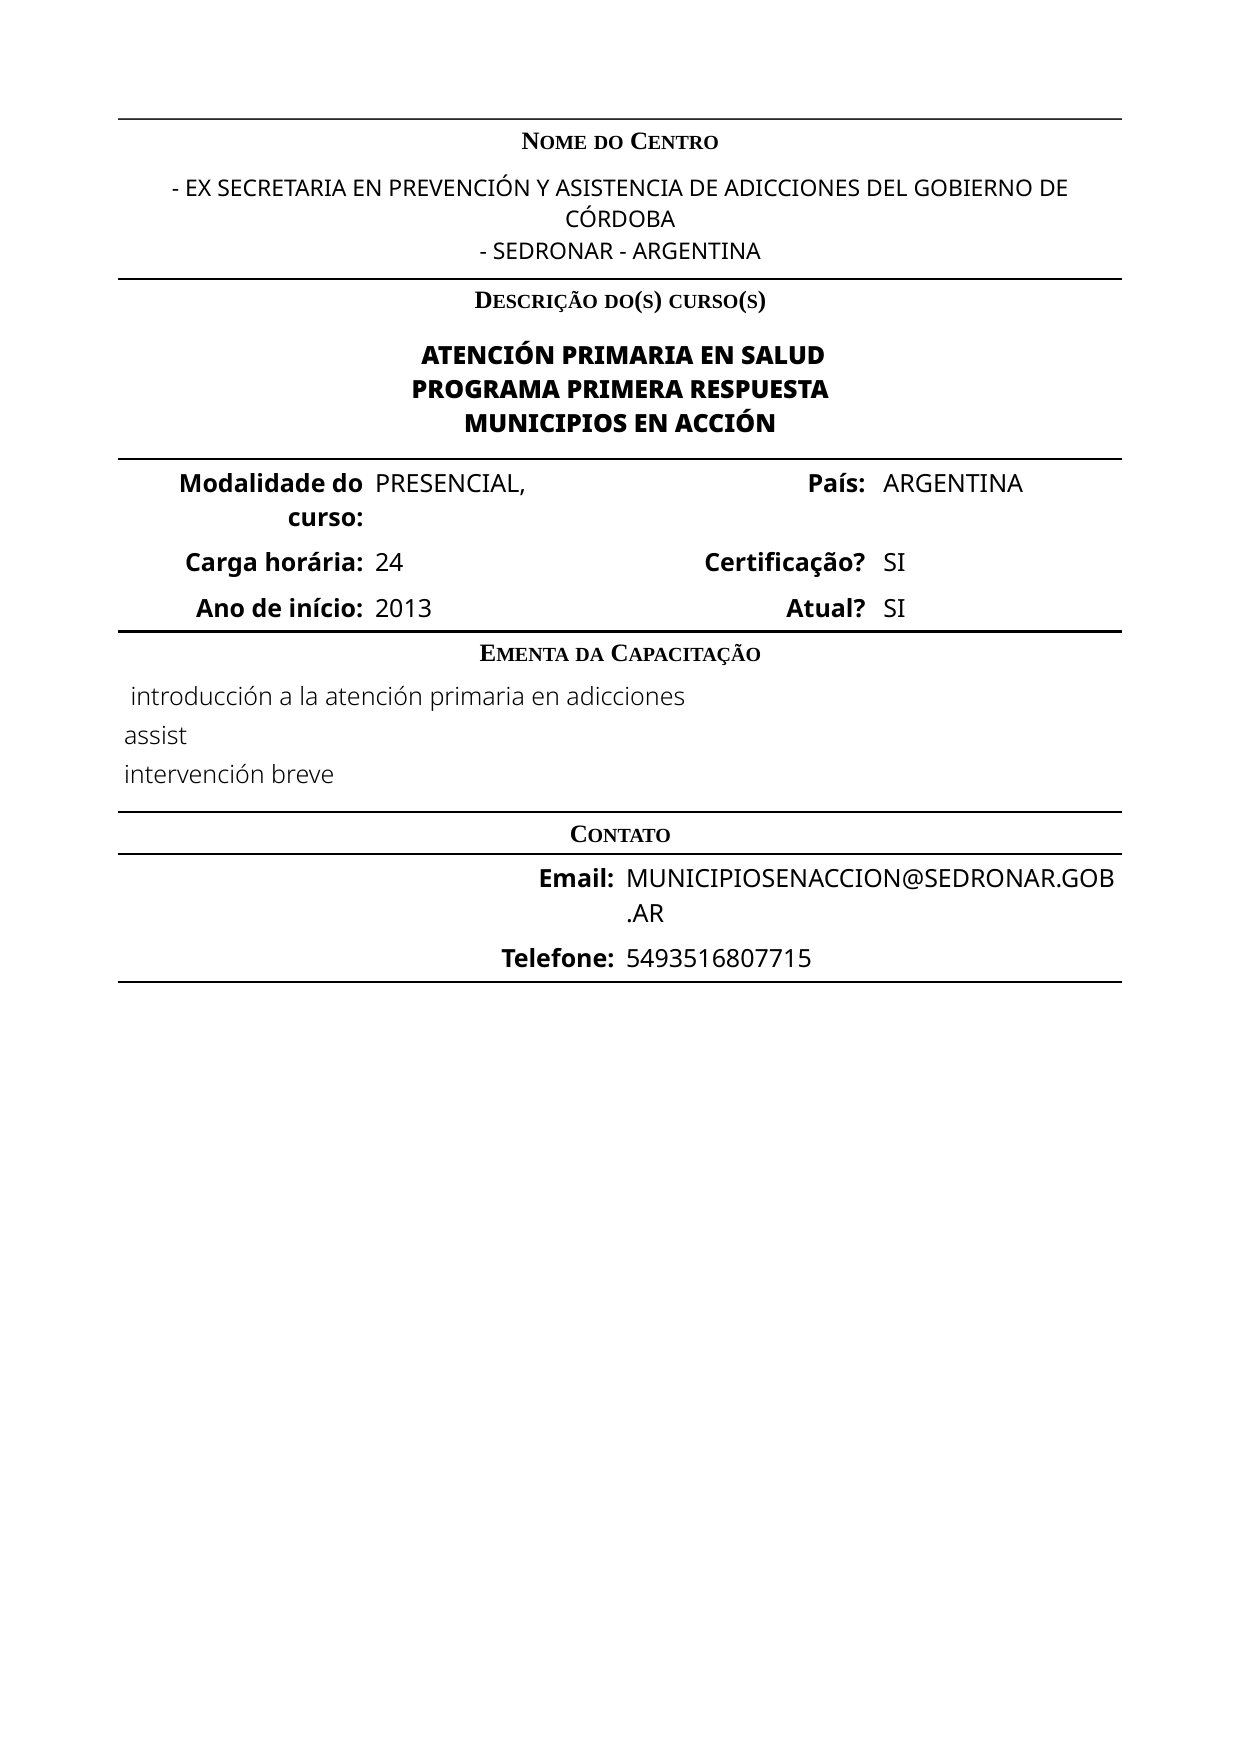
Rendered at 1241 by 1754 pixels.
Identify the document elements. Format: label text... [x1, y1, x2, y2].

table_cell 5493516807715 [620, 935, 1122, 981]
table_cell Certificação? [620, 539, 871, 585]
table_cell Telefone: [118, 935, 620, 981]
table_cell 2013 [369, 585, 620, 630]
table_cell Ano de início: [118, 585, 369, 630]
table_cell INTRODUCCIÓN A LA ATENCIÓN PRIMARIA EN ADICCIONES ASSIST INTERVENCIÓN BREVE [118, 673, 1122, 811]
table_cell 24 [369, 539, 620, 585]
table_cell ARGENTINA [871, 460, 1122, 539]
table_cell ATENCIÓN PRIMARIA EN SALUD PROGRAMA PRIMERA RESPUESTA MUNICIPIOS EN ACCIÓN [118, 320, 1122, 458]
table_cell SI [871, 539, 1122, 585]
table_cell Descrição do(s) curso(s) [118, 280, 1122, 320]
table_cell PRESENCIAL, [369, 460, 620, 539]
table_cell Atual? [620, 585, 871, 630]
table_cell Ementa da Capacitação [118, 633, 1122, 673]
table_cell Contato [118, 813, 1122, 853]
table_cell Carga horária: [118, 539, 369, 585]
table_cell País: [620, 460, 871, 539]
table_cell MUNICIPIOSENACCION@SEDRONAR.GOB.AR [620, 855, 1122, 935]
table_cell Modalidade do curso: [118, 460, 369, 539]
table_header Nome do Centro [118, 121, 1122, 160]
table_cell SI [871, 585, 1122, 630]
table_cell Email: [118, 855, 620, 935]
table_cell - EX SECRETARIA EN PREVENCIÓN Y ASISTENCIA DE ADICCIONES DEL GOBIERNO DE CÓRDOBA - SEDRONAR - ARGENTINA [118, 160, 1122, 278]
